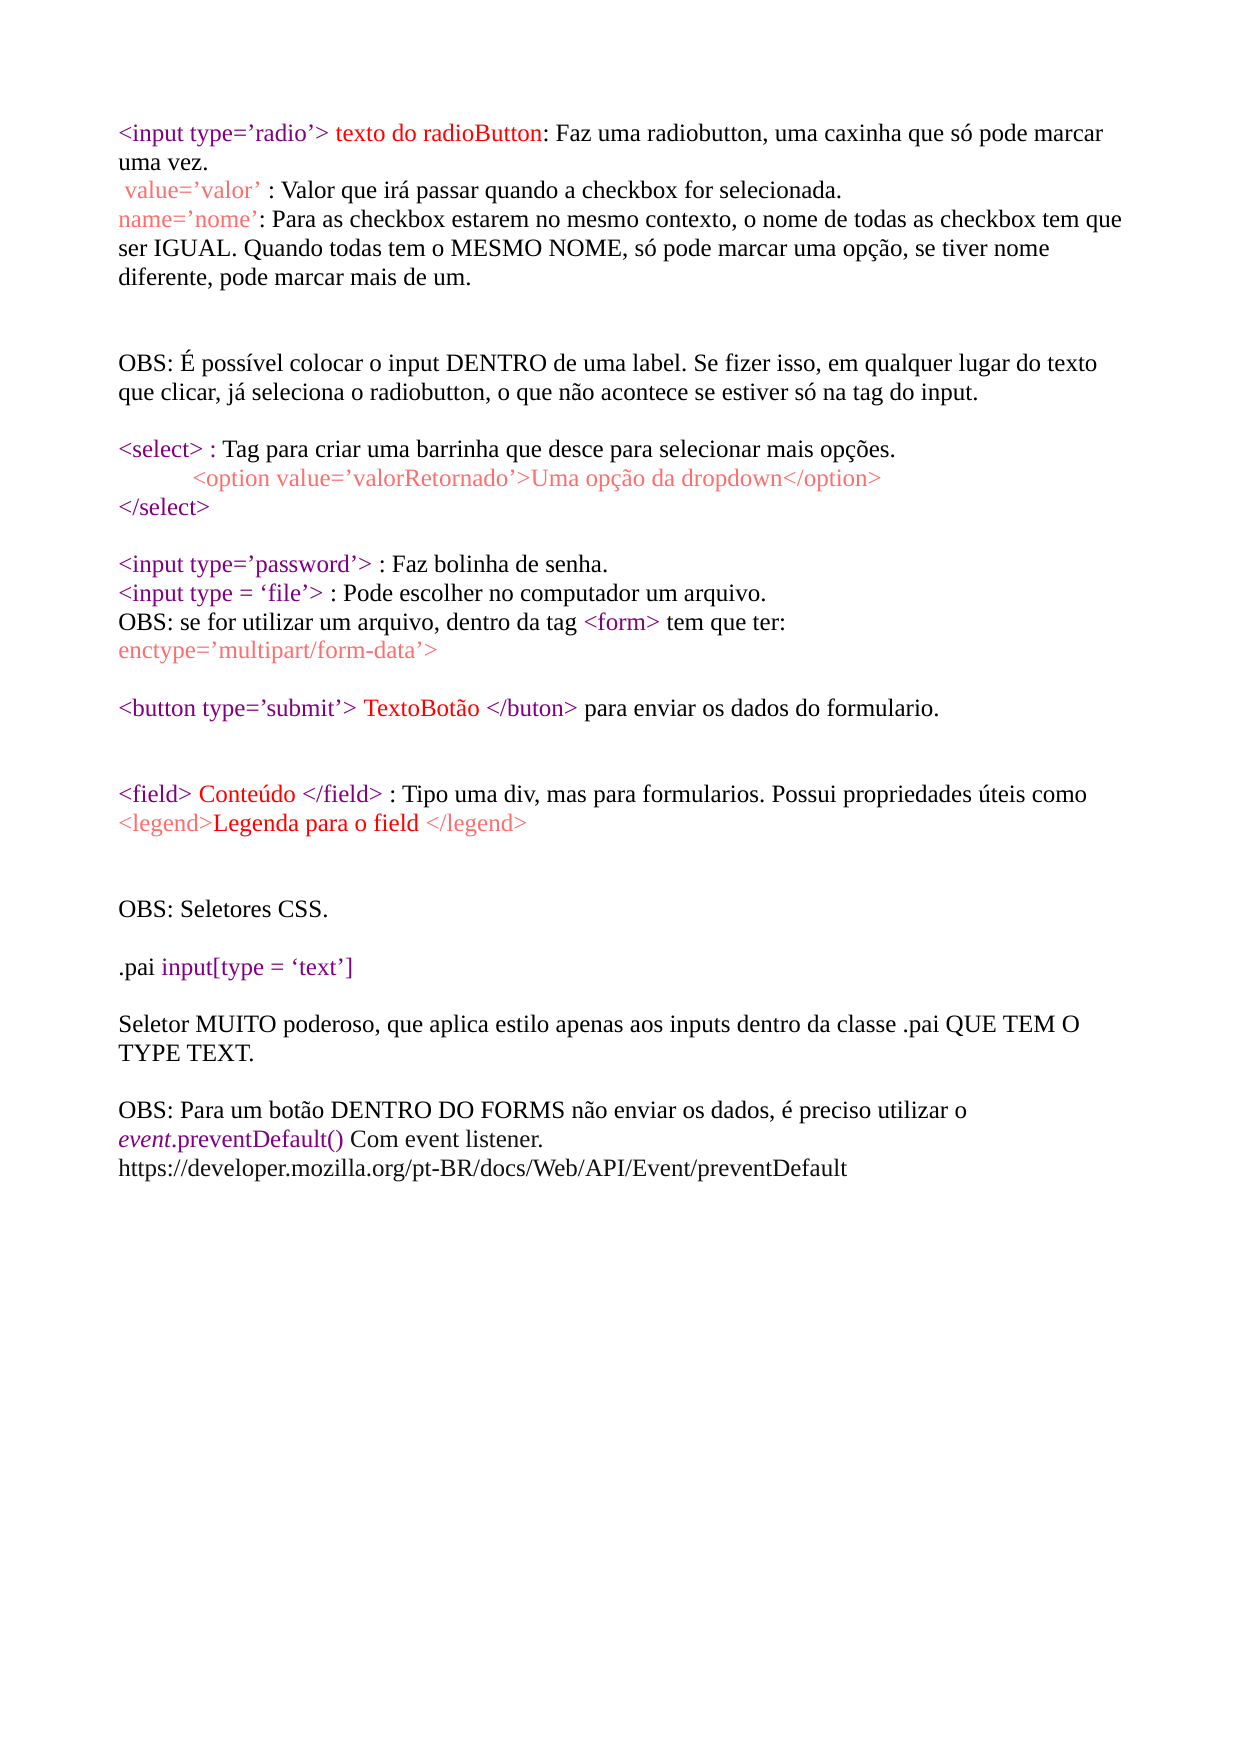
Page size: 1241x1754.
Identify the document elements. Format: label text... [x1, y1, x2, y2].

text enctype=’multipart/form-data’> [118, 636, 1122, 664]
text OBS: Para um botão DENTRO DO FORMS não enviar os dados, é preciso utilizar o event.preventDefault() Com event listener. https://developer.mozilla.org/pt-BR/docs/Web/API/Event/preventDefault [118, 1096, 1122, 1182]
text OBS: se for utilizar um arquivo, dentro da tag <form> tem que ter: [118, 607, 1122, 636]
text OBS: Seletores CSS. [118, 894, 1122, 923]
text OBS: É possível colocar o input DENTRO de uma label. Se fizer isso, em qualquer lugar do texto que clicar, já seleciona o radiobutton, o que não acontece se estiver só na tag do input. [118, 348, 1122, 406]
text Seletor MUITO poderoso, que aplica estilo apenas aos inputs dentro da classe .pai QUE TEM O TYPE TEXT. [118, 1009, 1122, 1067]
text <option value=’valorRetornado’>Uma opção da dropdown</option> [118, 463, 1122, 492]
text <field> Conteúdo </field> : Tipo uma div, mas para formularios. Possui propriedades úteis como [118, 779, 1122, 808]
text .pai input[type = ‘text’] [118, 952, 1122, 981]
text <input type=’password’> : Faz bolinha de senha. [118, 549, 1122, 578]
text <select> : Tag para criar uma barrinha que desce para selecionar mais opções. [118, 434, 1122, 463]
text <input type = ‘file’> : Pode escolher no computador um arquivo. [118, 578, 1122, 607]
text name=’nome’: Para as checkbox estarem no mesmo contexto, o nome de todas as checkbox tem que ser IGUAL. Quando todas tem o MESMO NOME, só pode marcar uma opção, se tiver nome diferente, pode marcar mais de um. [118, 204, 1122, 291]
text value=’valor’ : Valor que irá passar quando a checkbox for selecionada. [118, 176, 1122, 204]
text </select> [118, 492, 1122, 521]
text <legend>Legenda para o field </legend> [118, 808, 1122, 837]
text <input type=’radio’> texto do radioButton: Faz uma radiobutton, uma caxinha que só pode marcar uma vez. [118, 118, 1122, 176]
text <button type=’submit’> TextoBotão </buton> para enviar os dados do formulario. [118, 693, 1122, 722]
